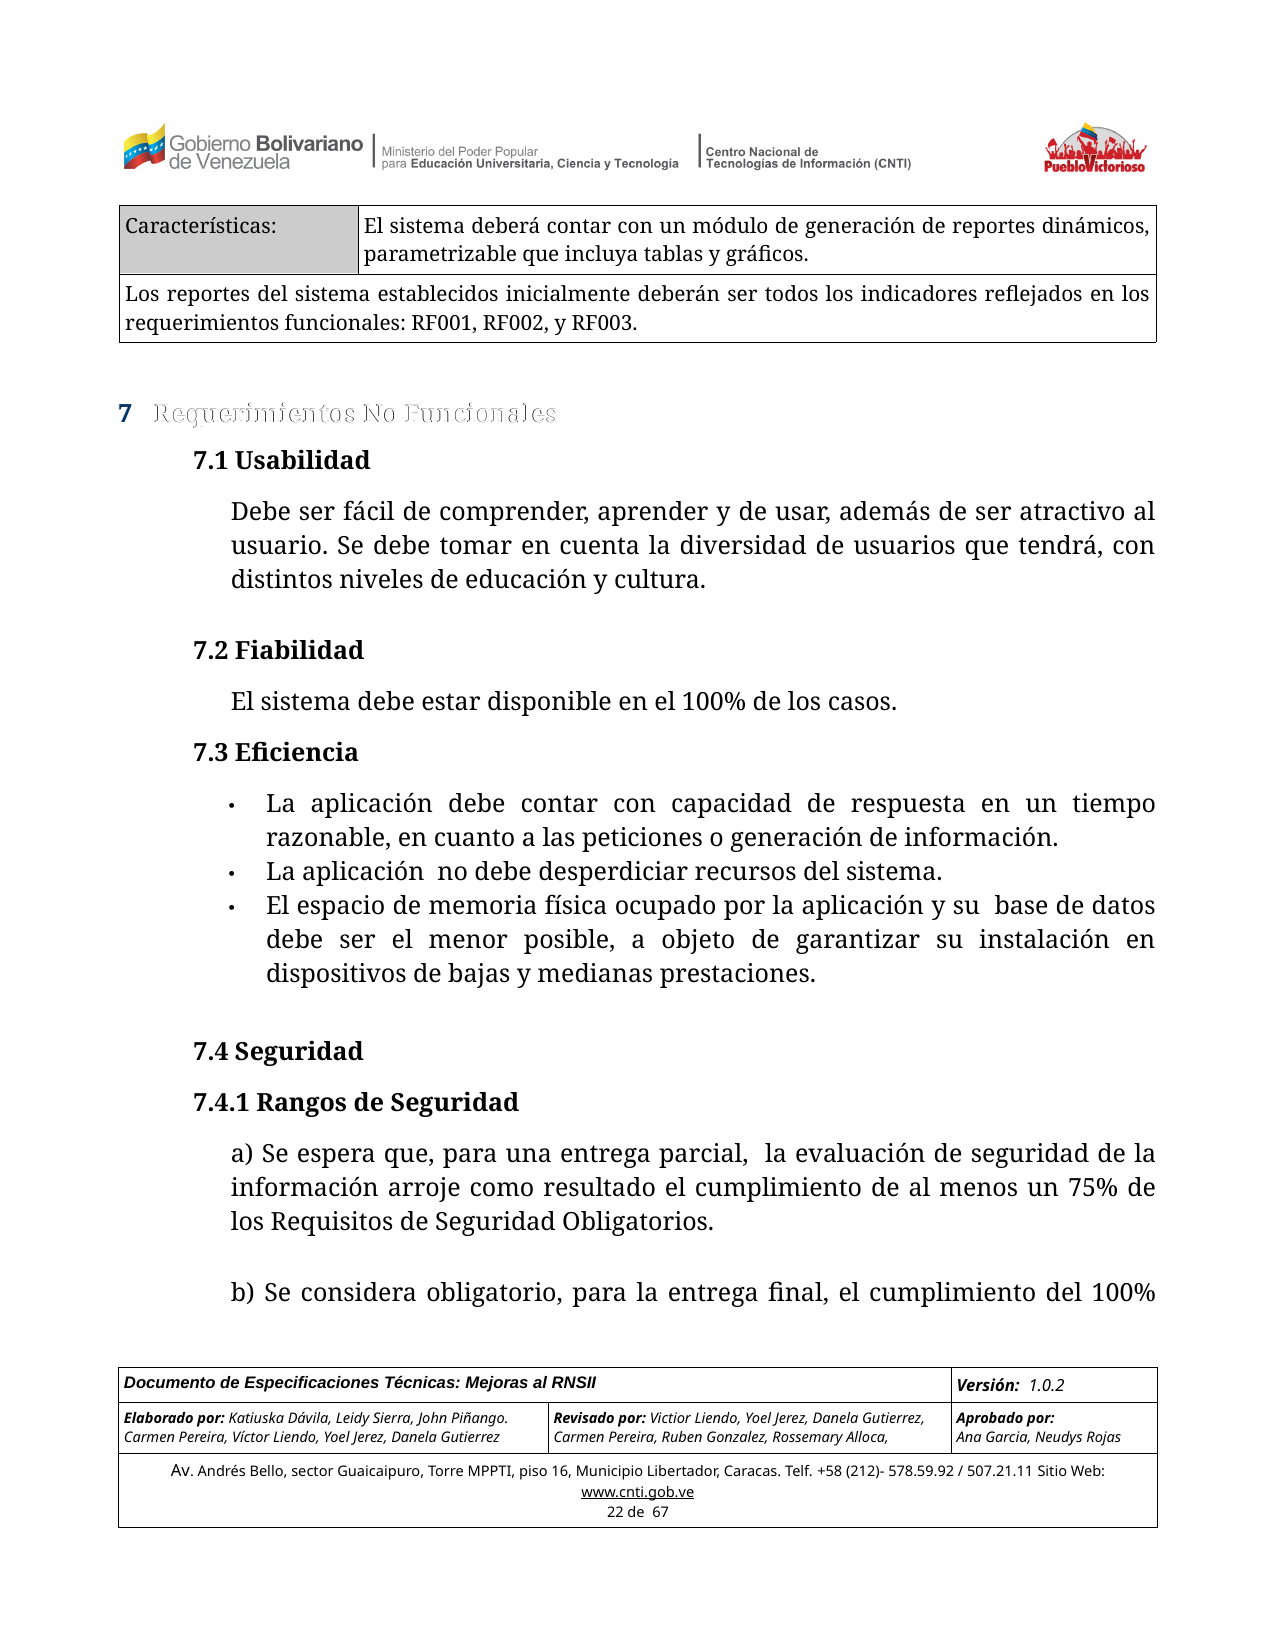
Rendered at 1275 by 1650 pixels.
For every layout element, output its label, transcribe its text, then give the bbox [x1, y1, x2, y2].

subtitle 7.2 Fiabilidad [179, 632, 1157, 667]
subtitle Requerimientos No Funcionales [118, 396, 1157, 430]
list El sistema debe estar disponible en el 100% de los casos. [193, 683, 1157, 718]
subtitle 7.3 Eficiencia [179, 734, 1157, 769]
table_cell Características: [120, 206, 358, 273]
subtitle 7.1 Usabilidad [179, 442, 1157, 476]
subtitle Debe ser fácil de comprender, aprender y de usar, además de ser atractivo al usuario. Se debe tomar en cuenta la diversidad de usuarios que tendrá, con distintos niveles de educación y cultura. [193, 493, 1157, 596]
subtitle 7.4.1 Rangos de Seguridad [179, 1084, 1157, 1118]
subtitle a) Se espera que, para una entrega parcial, la evaluación de seguridad de la información arroje como resultado el cumplimiento de al menos un 75% de los Requisitos de Seguridad Obligatorios. [193, 1135, 1157, 1237]
table_cell Los reportes del sistema establecidos inicialmente deberán ser todos los indicadores reflejados en los requerimientos funcionales: RF001, RF002, y RF003. [120, 275, 1156, 342]
table_cell El sistema deberá contar con un módulo de generación de reportes dinámicos, parametrizable que incluya tablas y gráficos. [359, 206, 1156, 273]
subtitle 7.4 Seguridad [179, 1033, 1157, 1067]
subtitle El espacio de memoria física ocupado por la aplicación y su base de datos debe ser el menor posible, a objeto de garantizar su instalación en dispositivos de bajas y medianas prestaciones. [228, 888, 1157, 990]
subtitle b) Se considera obligatorio, para la entrega final, el cumplimiento del 100% [193, 1274, 1157, 1308]
picture [118, 118, 1157, 176]
subtitle La aplicación debe contar con capacidad de respuesta en un tiempo razonable, en cuanto a las peticiones o generación de información. [228, 786, 1157, 854]
subtitle La aplicación no debe desperdiciar recursos del sistema. [228, 854, 1157, 888]
